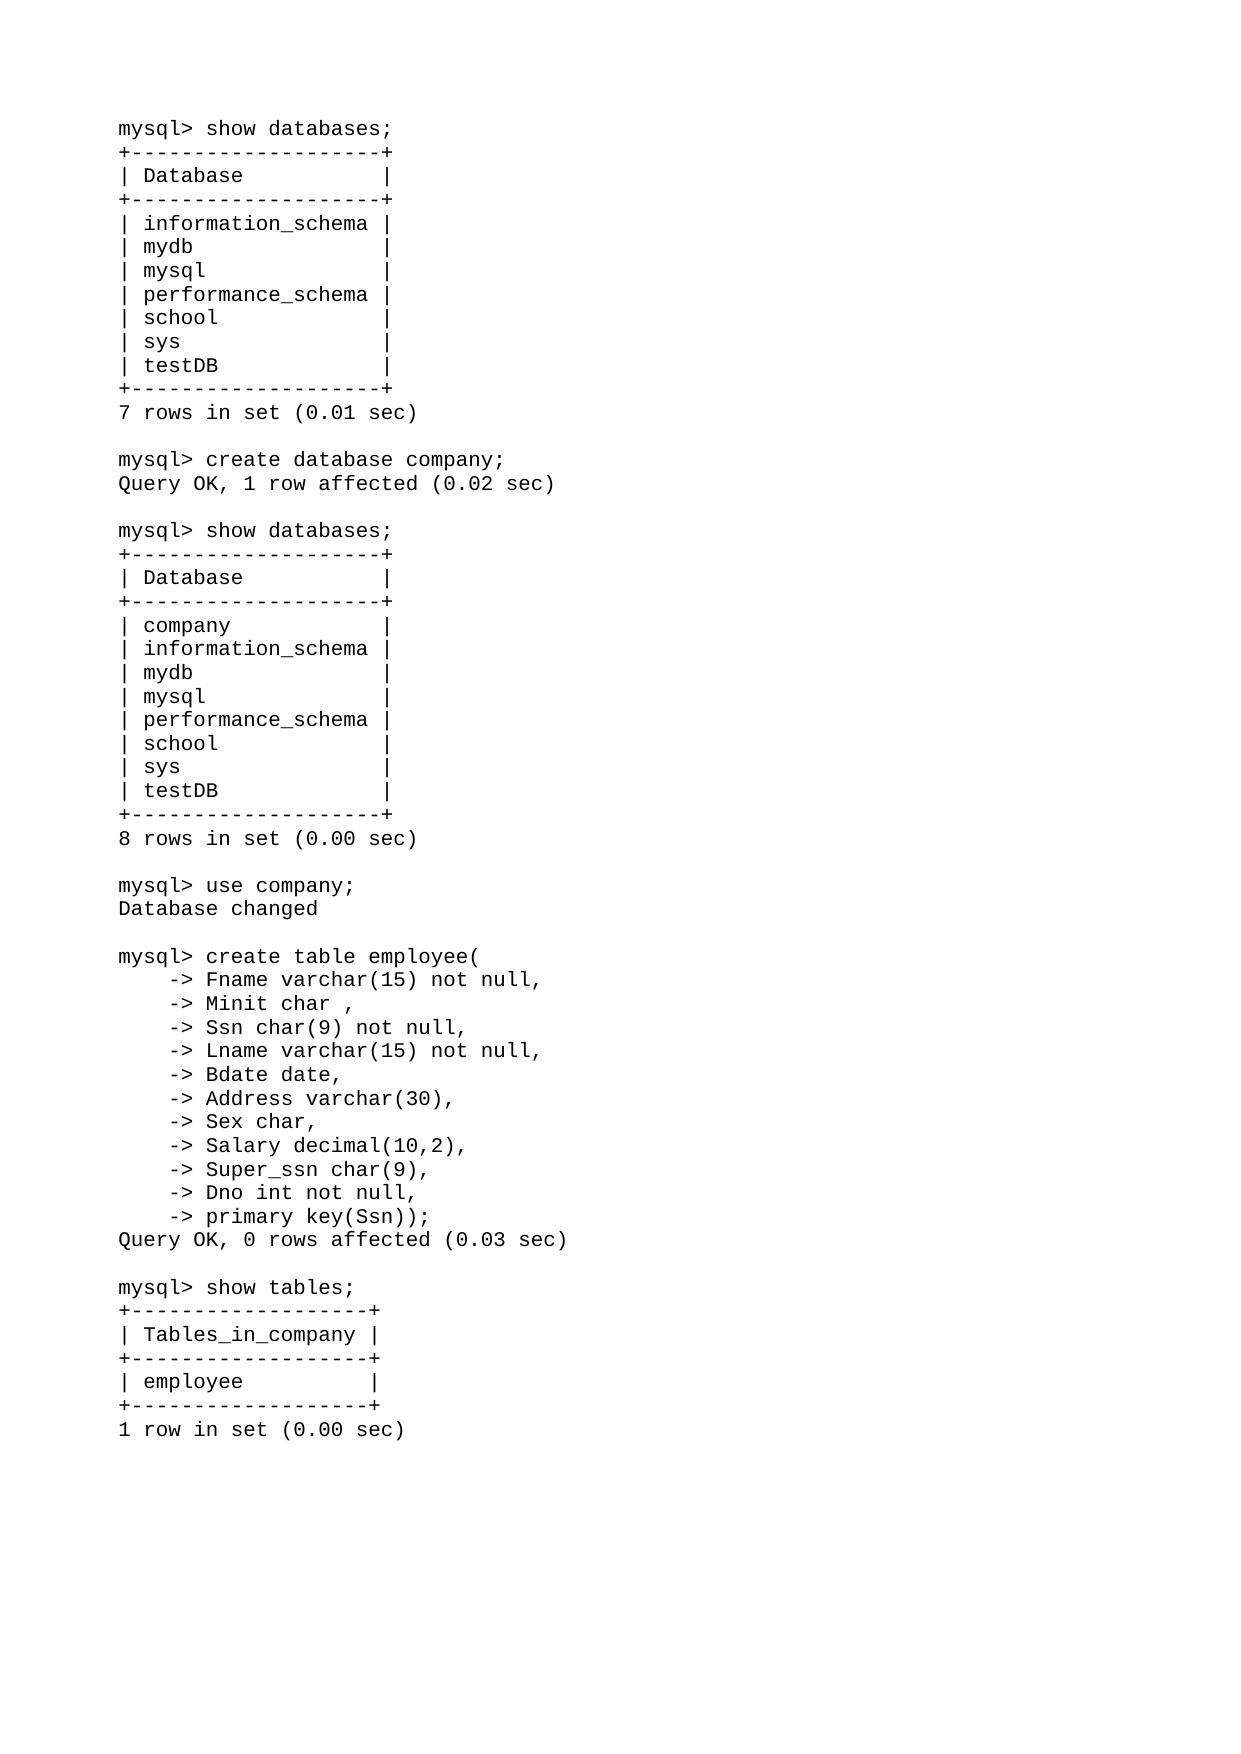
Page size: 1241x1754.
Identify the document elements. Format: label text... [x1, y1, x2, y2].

text -> Bdate date, [118, 1064, 1122, 1088]
text mysql> use company; [118, 875, 1122, 898]
text | company | [118, 615, 1122, 638]
text | employee | [118, 1371, 1122, 1395]
text mysql> show databases; [118, 520, 1122, 544]
text mysql> show databases; [118, 118, 1122, 142]
text +--------------------+ [118, 378, 1122, 402]
text | sys | [118, 331, 1122, 354]
text | information_schema | [118, 638, 1122, 662]
text +-------------------+ [118, 1395, 1122, 1419]
text -> primary key(Ssn)); [118, 1206, 1122, 1229]
text +--------------------+ [118, 189, 1122, 213]
text | school | [118, 733, 1122, 757]
text -> Salary decimal(10,2), [118, 1135, 1122, 1158]
text | Database | [118, 567, 1122, 591]
text mysql> create table employee( [118, 946, 1122, 969]
text -> Lname varchar(15) not null, [118, 1040, 1122, 1064]
text | sys | [118, 757, 1122, 780]
text Query OK, 0 rows affected (0.03 sec) [118, 1229, 1122, 1253]
text -> Super_ssn char(9), [118, 1158, 1122, 1182]
text | mysql | [118, 260, 1122, 284]
text 7 rows in set (0.01 sec) [118, 402, 1122, 426]
text Query OK, 1 row affected (0.02 sec) [118, 473, 1122, 496]
text mysql> create database company; [118, 449, 1122, 473]
text 8 rows in set (0.00 sec) [118, 827, 1122, 851]
text -> Fname varchar(15) not null, [118, 969, 1122, 993]
text | performance_schema | [118, 709, 1122, 733]
text | testDB | [118, 354, 1122, 378]
text | Database | [118, 165, 1122, 189]
text -> Sex char, [118, 1111, 1122, 1135]
text +--------------------+ [118, 804, 1122, 827]
text | information_schema | [118, 213, 1122, 236]
text +-------------------+ [118, 1348, 1122, 1371]
text +--------------------+ [118, 544, 1122, 567]
text | performance_schema | [118, 284, 1122, 307]
text | school | [118, 307, 1122, 331]
text | mysql | [118, 686, 1122, 709]
text | Tables_in_company | [118, 1324, 1122, 1348]
text -> Minit char , [118, 993, 1122, 1017]
text 1 row in set (0.00 sec) [118, 1419, 1122, 1442]
text | mydb | [118, 236, 1122, 260]
text mysql> show tables; [118, 1277, 1122, 1300]
text +-------------------+ [118, 1300, 1122, 1324]
text -> Address varchar(30), [118, 1088, 1122, 1111]
text +--------------------+ [118, 142, 1122, 165]
text +--------------------+ [118, 591, 1122, 615]
text Database changed [118, 898, 1122, 922]
text | mydb | [118, 662, 1122, 686]
text | testDB | [118, 780, 1122, 804]
text -> Dno int not null, [118, 1182, 1122, 1206]
text -> Ssn char(9) not null, [118, 1017, 1122, 1040]
